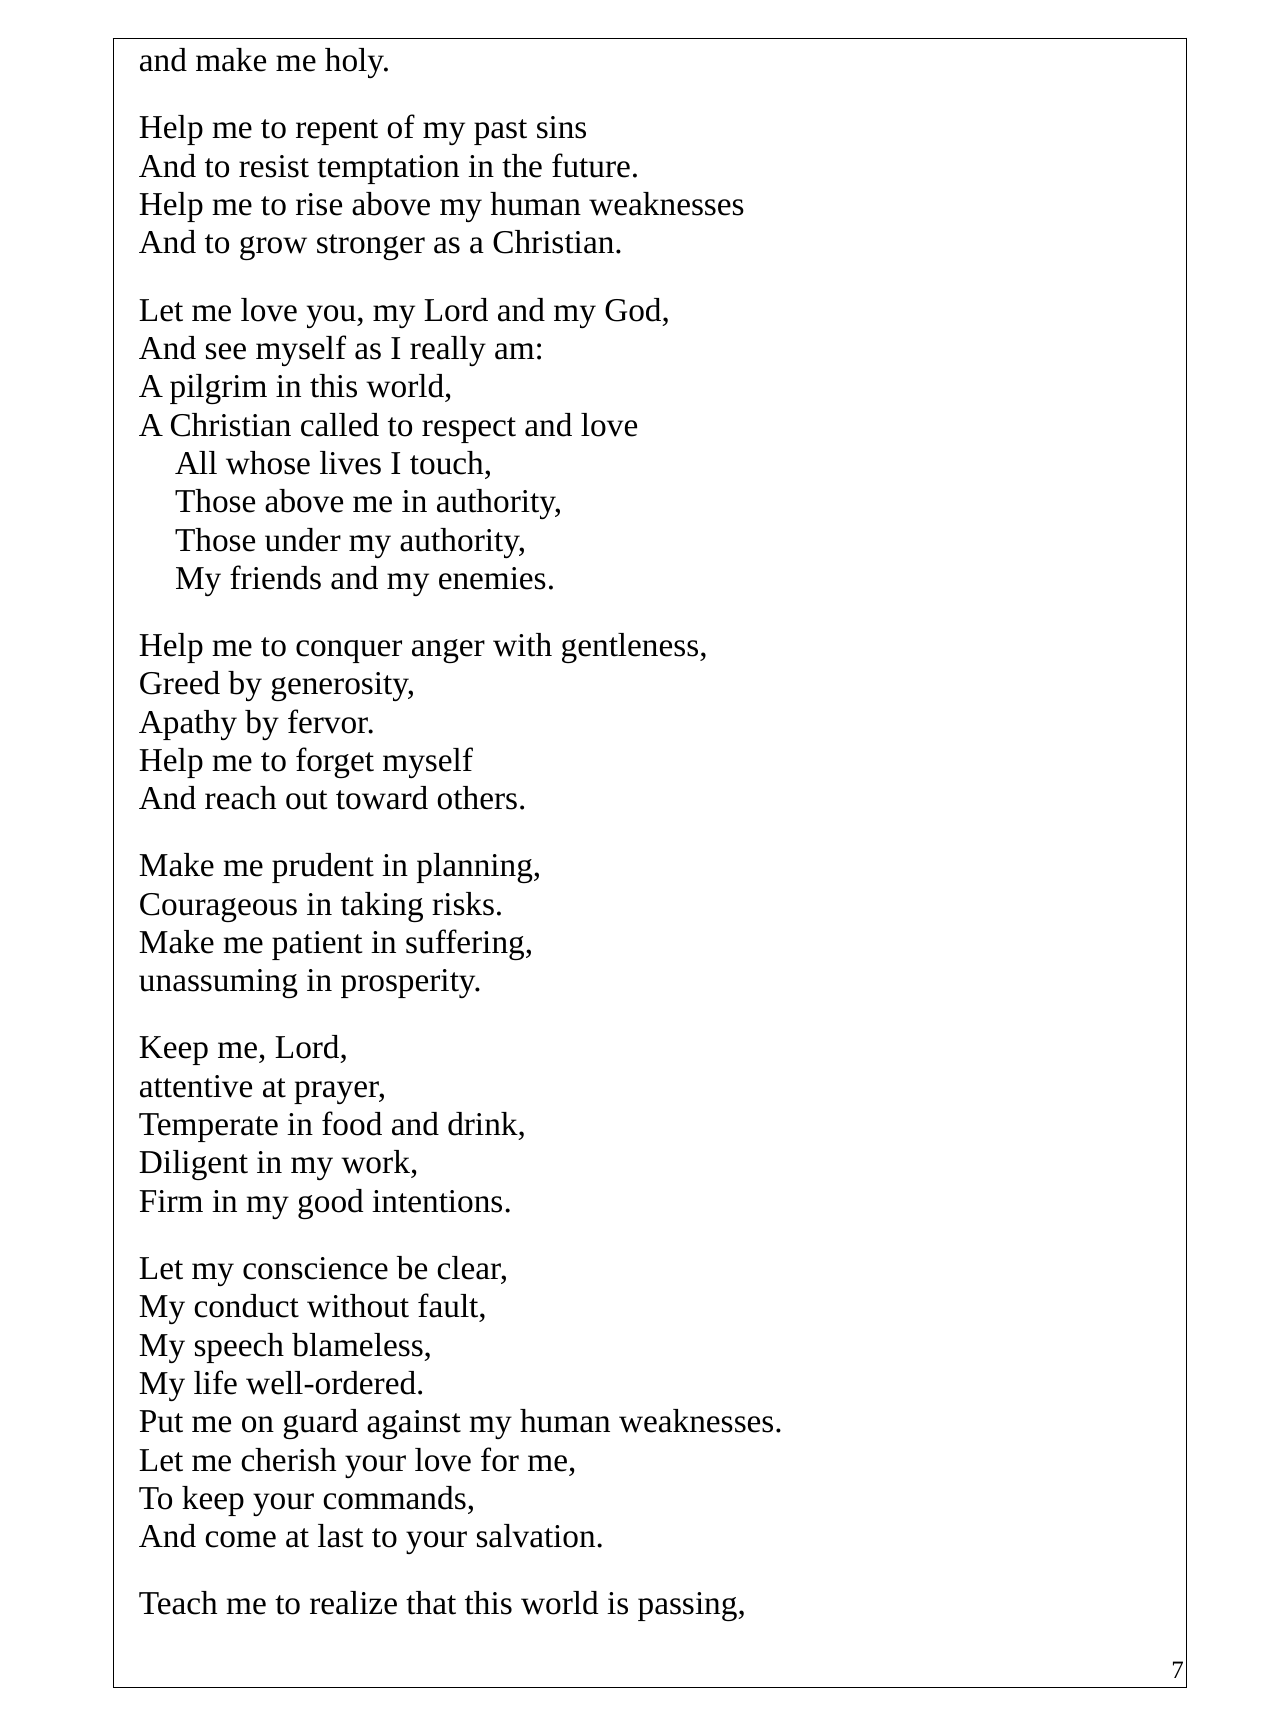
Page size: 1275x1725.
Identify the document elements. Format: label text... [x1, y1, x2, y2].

text Temperate in food and drink, [139, 1104, 1183, 1143]
text My conduct without fault, [139, 1286, 1183, 1325]
text Let me cherish your love for me, [139, 1440, 1183, 1478]
text Make me prudent in planning, [139, 846, 1183, 884]
text Firm in my good intentions. [139, 1181, 1183, 1219]
text My life well-ordered. [139, 1363, 1183, 1401]
text To keep your commands, [139, 1478, 1183, 1516]
text Help me to rise above my human weaknesses [139, 184, 1183, 223]
text And come at last to your salvation. [139, 1516, 1183, 1555]
text And to grow stronger as a Christian. [139, 223, 1183, 261]
text Make me patient in suffering, [139, 922, 1183, 961]
text And reach out toward others. [139, 778, 1183, 817]
text And to resist temptation in the future. [139, 146, 1183, 184]
text attentive at prayer, [139, 1066, 1183, 1104]
text A Christian called to respect and love All whose lives I touch, Those above me in authority, Those under my authority, My friends and my enemies. [139, 405, 1183, 596]
text unassuming in prosperity. [139, 961, 1183, 999]
text Teach me to realize that this world is passing, [139, 1583, 1183, 1622]
text And see myself as I really am: [139, 328, 1183, 366]
text Courageous in taking risks. [139, 884, 1183, 922]
text My speech blameless, [139, 1325, 1183, 1363]
text and make me holy. [139, 41, 1183, 79]
text Put me on guard against my human weaknesses. [139, 1401, 1183, 1440]
text Greed by generosity, [139, 663, 1183, 702]
text Keep me, Lord, [139, 1028, 1183, 1066]
text Help me to forget myself [139, 740, 1183, 778]
text Help me to conquer anger with gentleness, [139, 625, 1183, 663]
text Let my conscience be clear, [139, 1248, 1183, 1286]
text A pilgrim in this world, [139, 366, 1183, 405]
text Apathy by fervor. [139, 702, 1183, 740]
text Diligent in my work, [139, 1143, 1183, 1181]
text Let me love you, my Lord and my God, [139, 290, 1183, 328]
text Help me to repent of my past sins [139, 108, 1183, 146]
